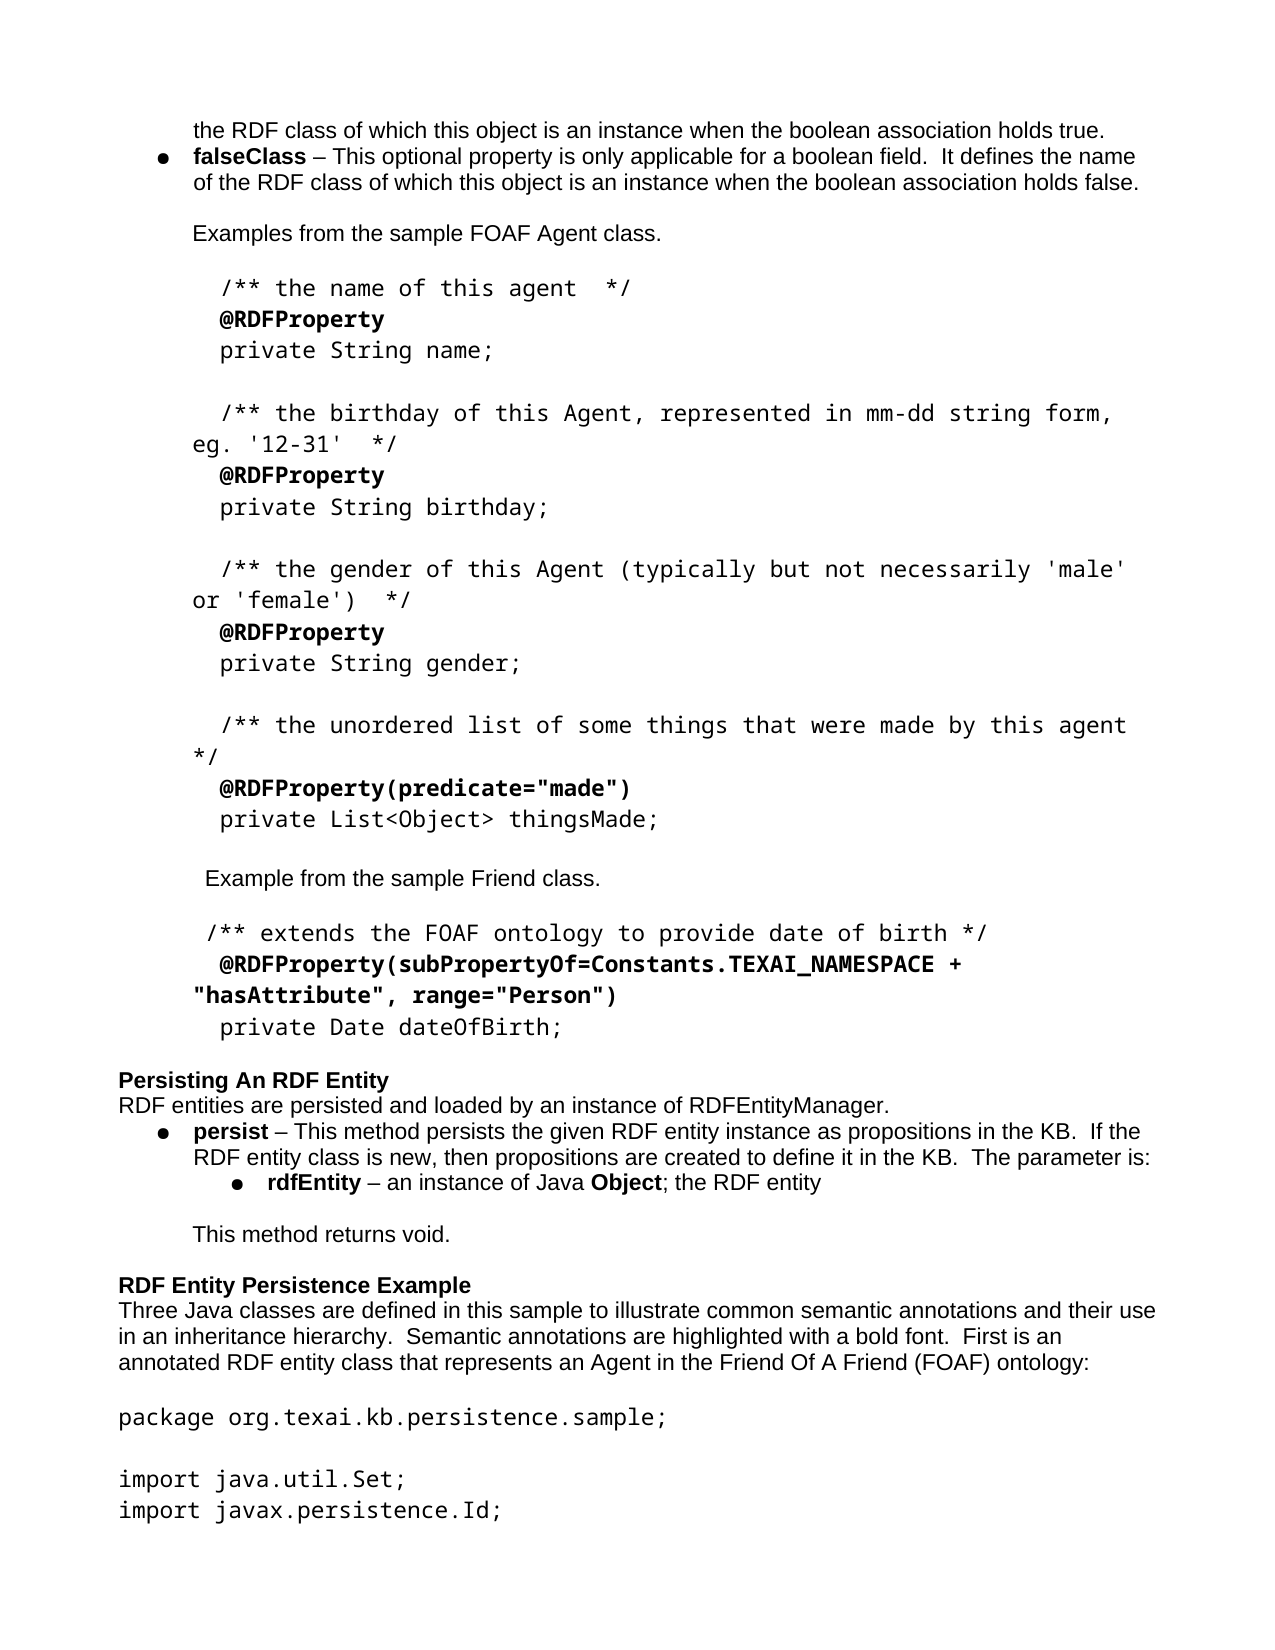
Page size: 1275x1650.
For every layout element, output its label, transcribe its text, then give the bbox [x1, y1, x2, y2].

list rdfEntity – an instance of Java Object; the RDF entity [229, 1170, 1157, 1196]
text Examples from the sample FOAF Agent class. [192, 221, 1157, 246]
text import javax.persistence.Id; [118, 1494, 1157, 1526]
text import java.util.Set; [118, 1463, 1157, 1494]
text /** extends the FOAF ontology to provide date of birth */ [192, 917, 1157, 948]
text /** the unordered list of some things that were made by this agent */ [192, 709, 1157, 772]
list falseClass – This optional property is only applicable for a boolean field. It defines the name of the RDF class of which this object is an instance when the boolean association holds false. [156, 144, 1157, 195]
text Three Java classes are defined in this sample to illustrate common semantic annotations and their use in an inheritance hierarchy. Semantic annotations are highlighted with a bold font. First is an annotated RDF entity class that represents an Agent in the Friend Of A Friend (FOAF) ontology: [118, 1298, 1157, 1375]
text @RDFProperty [192, 459, 1157, 491]
text private String name; [192, 334, 1157, 366]
text private String birthday; [192, 491, 1157, 522]
text private List<Object> thingsMade; [192, 803, 1157, 834]
text package org.texai.kb.persistence.sample; [118, 1401, 1157, 1432]
text Example from the sample Friend class. [192, 866, 1157, 891]
text @RDFProperty [192, 303, 1157, 334]
text /** the birthday of this Agent, represented in mm-dd string form, eg. '12-31' */ [192, 397, 1157, 459]
text @RDFProperty(predicate="made") [192, 772, 1157, 803]
text /** the gender of this Agent (typically but not necessarily 'male' or 'female') */ [192, 553, 1157, 616]
text RDF Entity Persistence Example [118, 1272, 1157, 1298]
text @RDFProperty(subPropertyOf=Constants.TEXAI_NAMESPACE + "hasAttribute", range="Person") [192, 948, 1157, 1011]
text private Date dateOfBirth; [192, 1011, 1157, 1042]
text @RDFProperty [192, 616, 1157, 647]
list the RDF class of which this object is an instance when the boolean association holds true. [156, 118, 1157, 144]
text private String gender; [192, 647, 1157, 678]
text This method returns void. [192, 1221, 1157, 1247]
list persist – This method persists the given RDF entity instance as propositions in the KB. If the RDF entity class is new, then propositions are created to define it in the KB. The parameter is: [156, 1119, 1157, 1170]
text /** the name of this agent */ [192, 272, 1157, 303]
text Persisting An RDF Entity [118, 1067, 1157, 1093]
text RDF entities are persisted and loaded by an instance of RDFEntityManager. [118, 1093, 1157, 1119]
